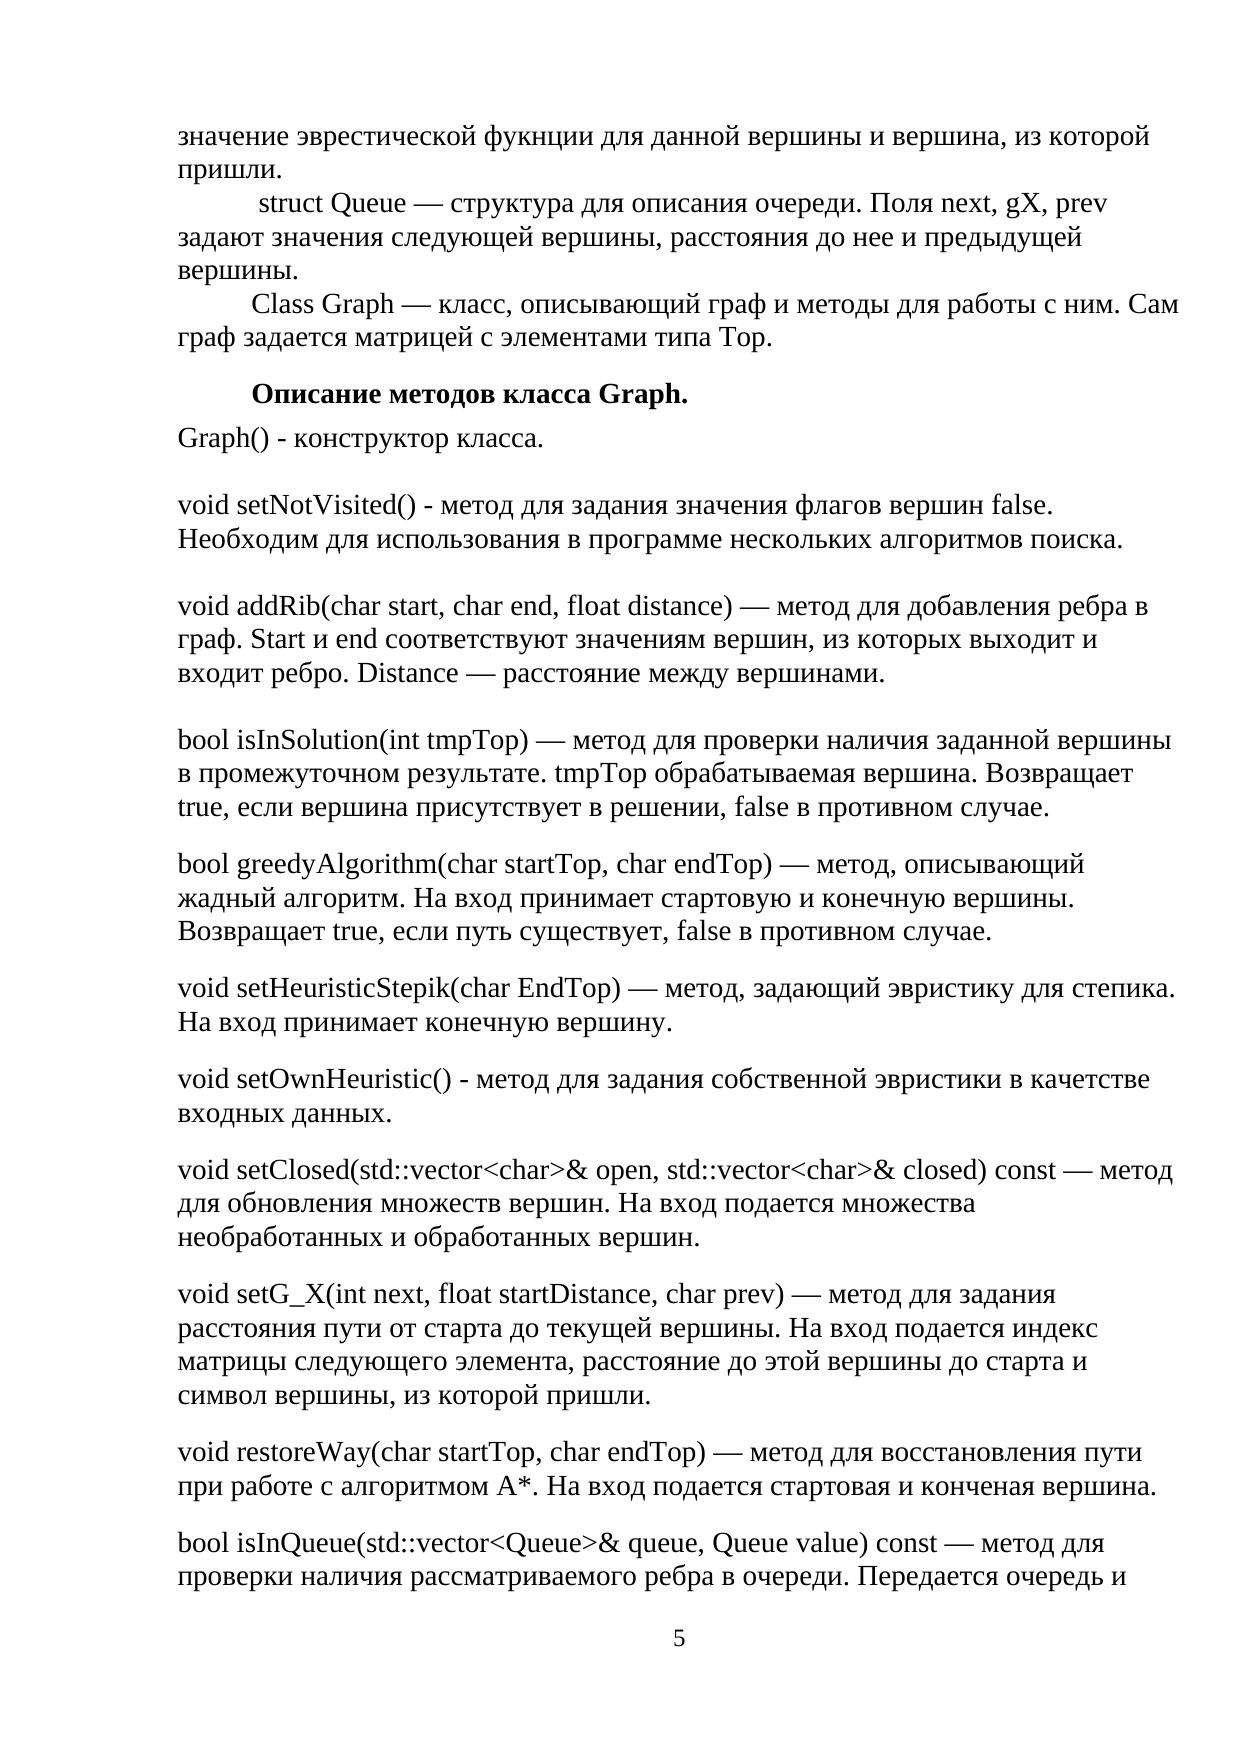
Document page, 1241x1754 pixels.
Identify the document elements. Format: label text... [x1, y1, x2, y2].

text void restoreWay(char startTop, char endTop) — метод для восстановления пути при работе с алгоритмом A*. На вход подается стартовая и конченая вершина. [177, 1434, 1181, 1501]
text void setOwnHeuristic() - метод для задания собственной эвристики в качетстве входных данных. [177, 1061, 1181, 1128]
text void setHeuristicStepik(char EndTop) — метод, задающий эвристику для степика. На вход принимает конечную вершину. [177, 971, 1181, 1038]
text void setClosed(std::vector<char>& open, std::vector<char>& closed) const — метод для обновления множеств вершин. На вход подается множества необработанных и обработанных вершин. [177, 1152, 1181, 1253]
text void setG_X(int next, float startDistance, char prev) — метод для задания расстояния пути от старта до текущей вершины. На вход подается индекс матрицы следующего элемента, расстояние до этой вершины до старта и символ вершины, из которой пришли. [177, 1276, 1181, 1410]
text bool isInSolution(int tmpTop) — метод для проверки наличия заданной вершины в промежуточном результате. tmpTop обрабатываемая вершина. Возвращает true, если вершина присутствует в решении, false в противном случае. [177, 722, 1181, 823]
text void setNotVisited() - метод для задания значения флагов вершин false. Необходим для использования в программе нескольких алгоритмов поиска. [177, 487, 1181, 554]
text Class Graph — класс, описывающий граф и методы для работы с ним. Сам граф задается матрицей с элементами типа Top. [177, 286, 1181, 353]
text void addRib(char start, char end, float distance) — метод для добавления ребра в граф. Start и end соответствуют значениям вершин, из которых выходит и входит ребро. Distance — расстояние между вершинами. [177, 588, 1181, 688]
text Graph() - конструктор класса. [177, 420, 1181, 454]
text bool isInQueue(std::vector<Queue>& queue, Queue value) const — метод для проверки наличия рассматриваемого ребра в очереди. Передается очередь и [177, 1525, 1181, 1592]
text значение эврестической фукнции для данной вершины и вершина, из которой пришли. [177, 118, 1181, 185]
text bool greedyAlgorithm(char startTop, char endTop) — метод, описывающий жадный алгоритм. На вход принимает стартовую и конечную вершины. Возвращает true, если путь существует, false в противном случае. [177, 846, 1181, 947]
text Описание методов класса Graph. [177, 377, 1181, 410]
text struct Queue — структура для описания очереди. Поля next, gX, prev задают значения следующей вершины, расстояния до нее и предыдущей вершины. [177, 185, 1181, 286]
